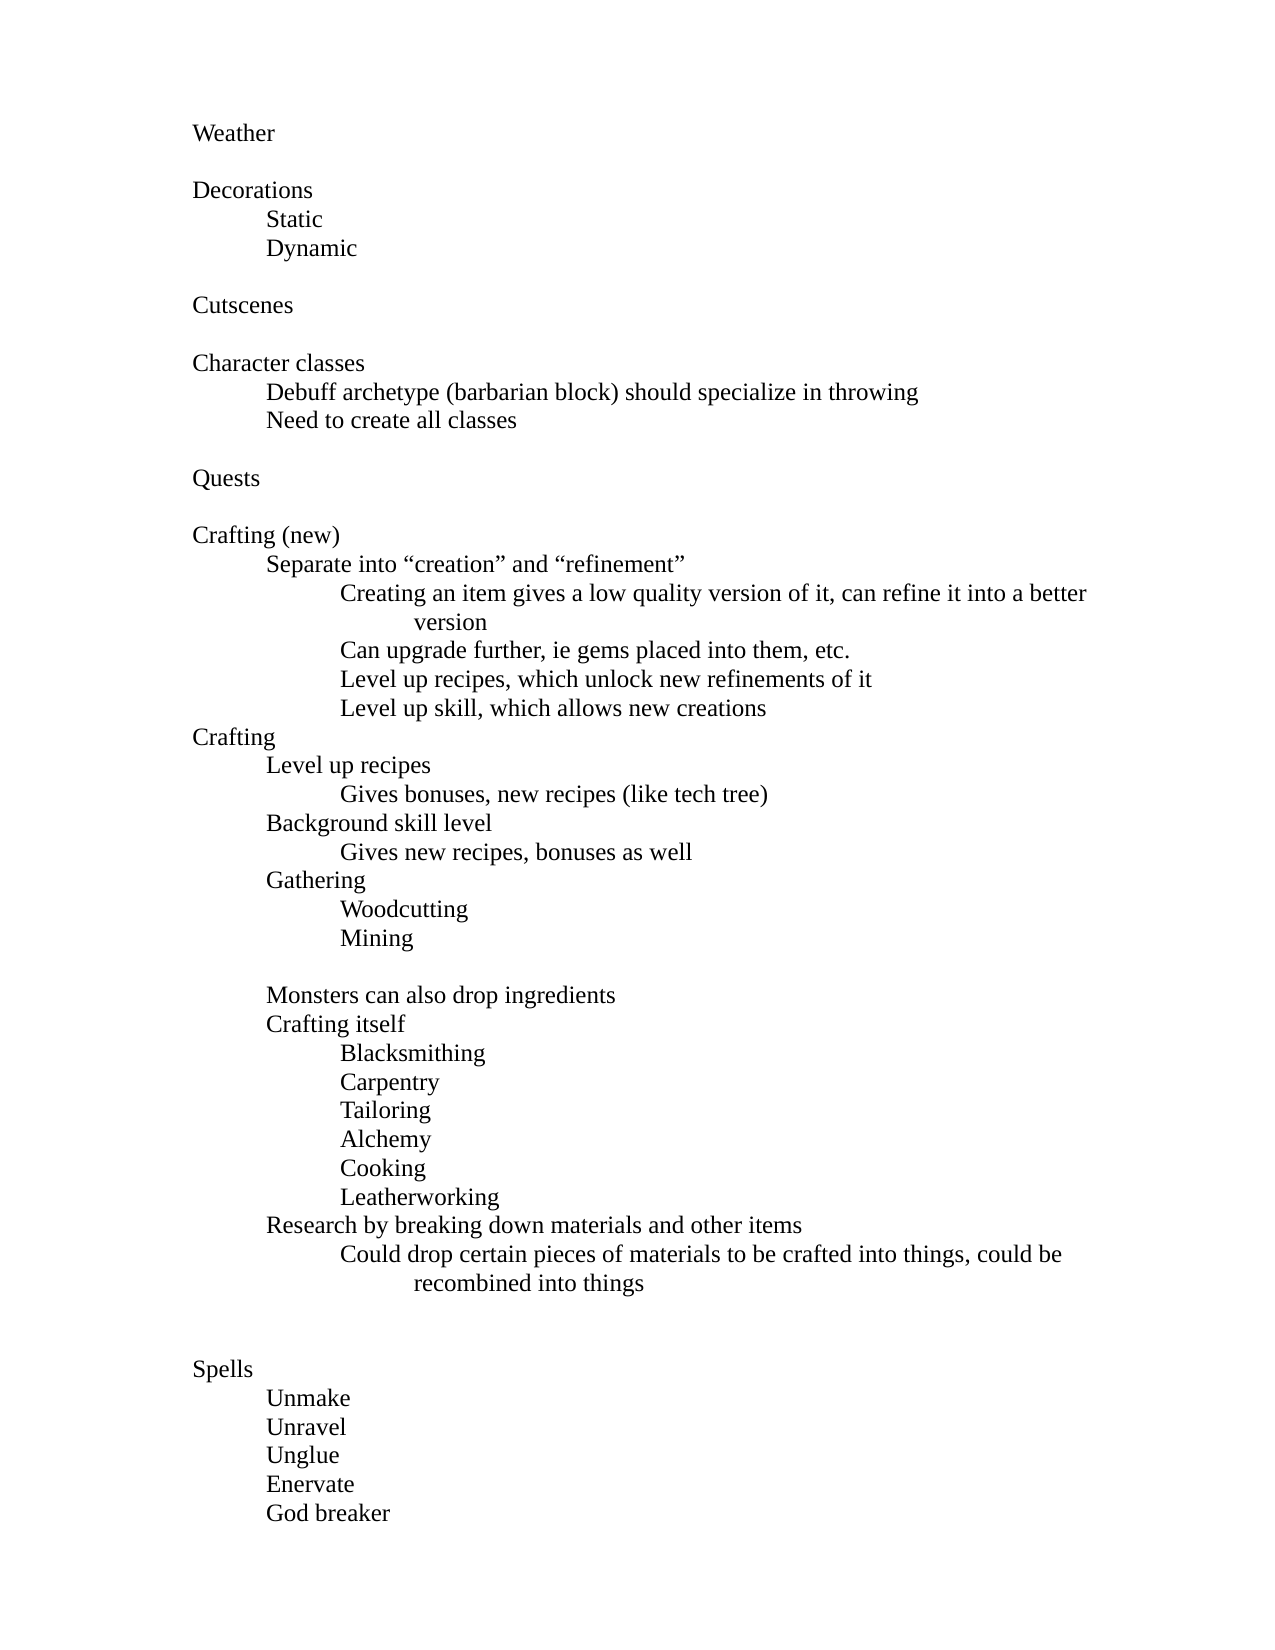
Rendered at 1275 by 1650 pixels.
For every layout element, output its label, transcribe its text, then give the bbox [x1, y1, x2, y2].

text Unravel [118, 1412, 1157, 1441]
text Debuff archetype (barbarian block) should specialize in throwing [118, 377, 1157, 406]
text Alchemy [118, 1124, 1157, 1153]
text Gathering [118, 866, 1157, 894]
text Leatherworking [118, 1182, 1157, 1211]
text Crafting (new) [118, 521, 1157, 549]
text Blacksmithing [118, 1038, 1157, 1067]
text Cutscenes [118, 291, 1157, 319]
text Unglue [118, 1441, 1157, 1469]
text Cooking [118, 1153, 1157, 1182]
text Separate into “creation” and “refinement” [118, 549, 1157, 578]
text Can upgrade further, ie gems placed into them, etc. [118, 636, 1157, 664]
text Need to create all classes [118, 406, 1157, 434]
text Crafting itself [118, 1009, 1157, 1038]
text God breaker [118, 1498, 1157, 1527]
text Research by breaking down materials and other items [118, 1211, 1157, 1239]
text Spells [118, 1354, 1157, 1383]
text Creating an item gives a low quality version of it, can refine it into a better version [118, 578, 1157, 636]
text Character classes [118, 348, 1157, 377]
text Enervate [118, 1469, 1157, 1498]
text Carpentry [118, 1067, 1157, 1096]
text Gives new recipes, bonuses as well [118, 837, 1157, 866]
text Background skill level [118, 808, 1157, 837]
text Woodcutting [118, 894, 1157, 923]
text Unmake [118, 1383, 1157, 1412]
text Tailoring [118, 1096, 1157, 1124]
text Dynamic [118, 233, 1157, 262]
text Quests [118, 463, 1157, 492]
text Gives bonuses, new recipes (like tech tree) [118, 779, 1157, 808]
text Could drop certain pieces of materials to be crafted into things, could be recombined into things [118, 1239, 1157, 1297]
text Level up recipes, which unlock new refinements of it [118, 664, 1157, 693]
text Monsters can also drop ingredients [118, 981, 1157, 1009]
text Level up recipes [118, 751, 1157, 779]
text Decorations [118, 176, 1157, 204]
text Crafting [118, 722, 1157, 751]
text Level up skill, which allows new creations [118, 693, 1157, 722]
text Weather [118, 118, 1157, 147]
text Mining [118, 923, 1157, 952]
text Static [118, 204, 1157, 233]
